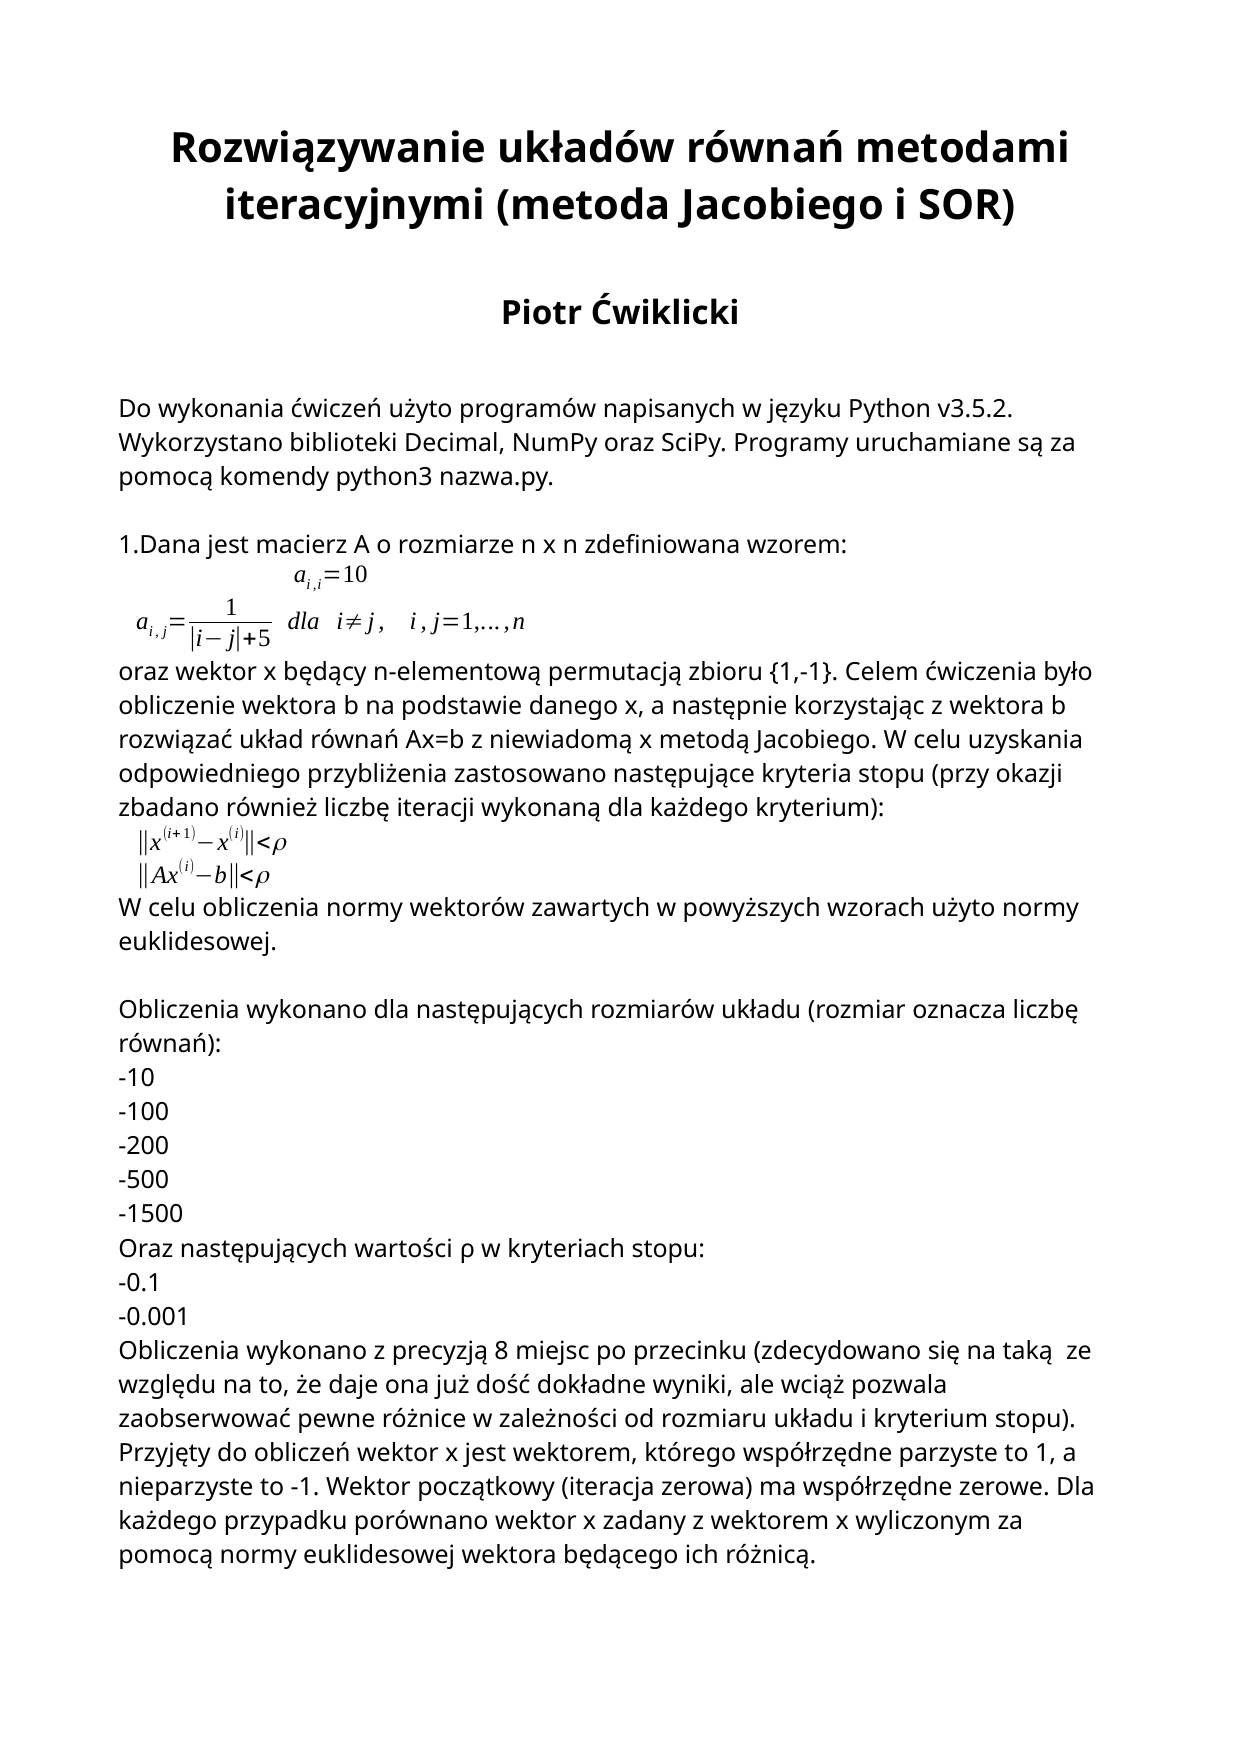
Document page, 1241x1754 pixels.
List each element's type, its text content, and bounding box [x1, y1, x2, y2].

text Oraz następujących wartości ρ w kryteriach stopu: [118, 1230, 1122, 1264]
text W celu obliczenia normy wektorów zawartych w powyższych wzorach użyto normy euklidesowej. [118, 889, 1122, 958]
text -500 [118, 1162, 1122, 1196]
text oraz wektor x będący n-elementową permutacją zbioru {1,-1}. Celem ćwiczenia było obliczenie wektora b na podstawie danego x, a następnie korzystając z wektora b rozwiązać układ równań Ax=b z niewiadomą x metodą Jacobiego. W celu uzyskania odpowiedniego przybliżenia zastosowano następujące kryteria stopu (przy okazji zbadano również liczbę iteracji wykonaną dla każdego kryterium): [118, 654, 1122, 824]
text Rozwiązywanie układów równań metodami iteracyjnymi (metoda Jacobiego i SOR) [118, 118, 1122, 232]
text -0.001 [118, 1298, 1122, 1332]
text -10 [118, 1060, 1122, 1094]
text Obliczenia wykonano dla następujących rozmiarów układu (rozmiar oznacza liczbę równań): [118, 992, 1122, 1060]
text -1500 [118, 1196, 1122, 1230]
text Obliczenia wykonano z precyzją 8 miejsc po przecinku (zdecydowano się na taką ze względu na to, że daje ona już dość dokładne wyniki, ale wciąż pozwala zaobserwować pewne różnice w zależności od rozmiaru układu i kryterium stopu). Przyjęty do obliczeń wektor x jest wektorem, którego współrzędne parzyste to 1, a nieparzyste to -1. Wektor początkowy (iteracja zerowa) ma współrzędne zerowe. Dla każdego przypadku porównano wektor x zadany z wektorem x wyliczonym za pomocą normy euklidesowej wektora będącego ich różnicą. [118, 1332, 1122, 1571]
text -0.1 [118, 1264, 1122, 1298]
text Piotr Ćwiklicki [118, 288, 1122, 334]
text -200 [118, 1128, 1122, 1162]
text 1.Dana jest macierz A o rozmiarze n x n zdefiniowana wzorem: [118, 527, 1122, 561]
text -100 [118, 1094, 1122, 1128]
text Do wykonania ćwiczeń użyto programów napisanych w języku Python v3.5.2. Wykorzystano biblioteki Decimal, NumPy oraz SciPy. Programy uruchamiane są za pomocą komendy python3 nazwa.py. [118, 391, 1122, 493]
